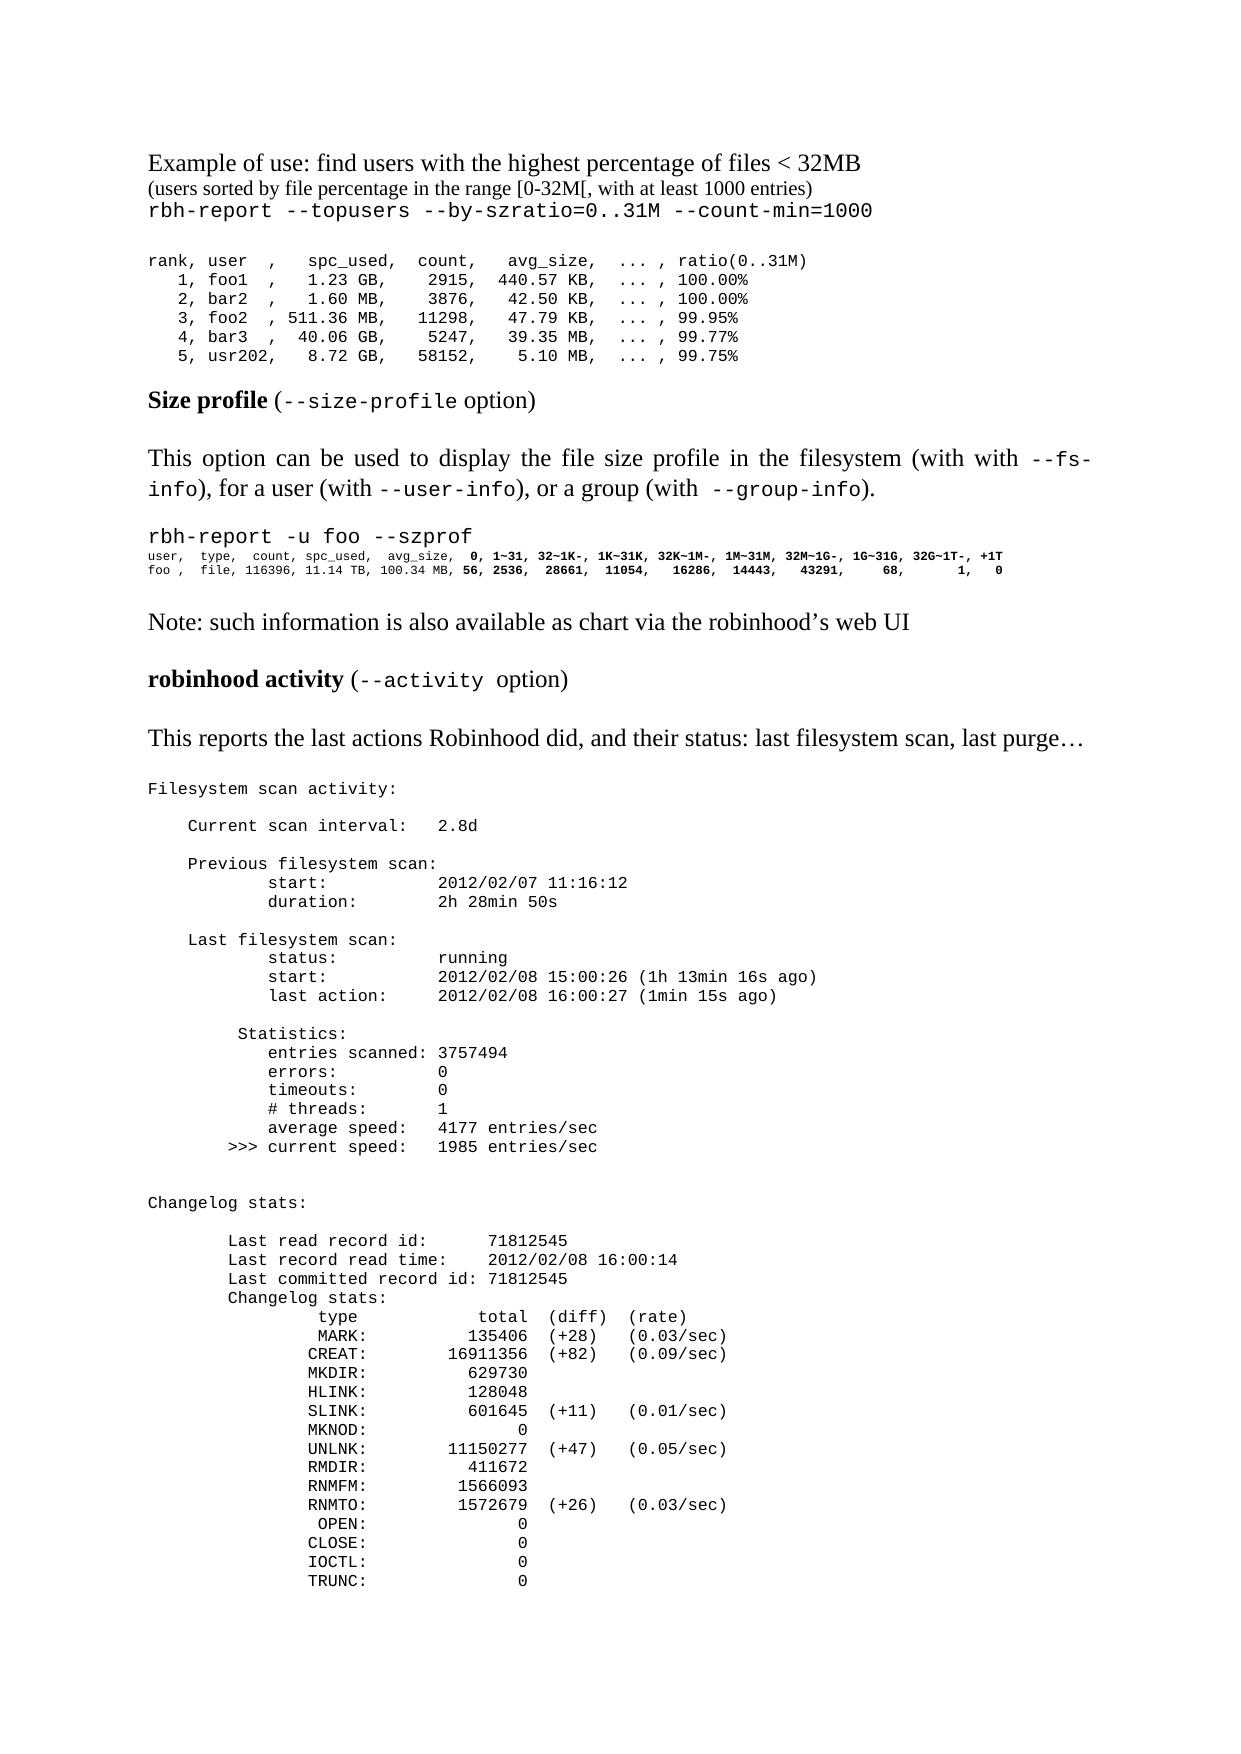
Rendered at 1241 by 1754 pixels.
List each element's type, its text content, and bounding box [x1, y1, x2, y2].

text RNMFM: 1566093 [148, 1478, 1093, 1497]
text timeouts: 0 [148, 1082, 1093, 1101]
text foo , file, 116396, 11.14 TB, 100.34 MB, 56, 2536, 28661, 11054, 16286, 14443, 43291, 68, 1, 0 [148, 564, 1093, 578]
text (users sorted by file percentage in the range [0-32M[, with at least 1000 entries) [148, 176, 1093, 200]
text Changelog stats: [148, 1195, 1093, 1214]
text Size profile (--size-profile option) [148, 385, 1093, 415]
text MKNOD: 0 [148, 1421, 1093, 1440]
text TRUNC: 0 [148, 1572, 1093, 1591]
text 3, foo2 , 511.36 MB, 11298, 47.79 KB, ... , 99.95% [148, 309, 1093, 328]
text Last committed record id: 71812545 [148, 1271, 1093, 1289]
text HLINK: 128048 [148, 1384, 1093, 1402]
text Statistics: [148, 1025, 1093, 1044]
text user, type, count, spc_used, avg_size, 0, 1~31, 32~1K-, 1K~31K, 32K~1M-, 1M~31M, 32M~1G-, 1G~31G, 32G~1T-, +1T [148, 550, 1093, 564]
text >>> current speed: 1985 entries/sec [148, 1138, 1093, 1157]
text CREAT: 16911356 (+82) (0.09/sec) [148, 1346, 1093, 1365]
text type total (diff) (rate) [148, 1308, 1093, 1327]
text errors: 0 [148, 1063, 1093, 1082]
text Last record read time: 2012/02/08 16:00:14 [148, 1252, 1093, 1271]
text rank, user , spc_used, count, avg_size, ... , ratio(0..31M) [148, 253, 1093, 272]
text 1, foo1 , 1.23 GB, 2915, 440.57 KB, ... , 100.00% [148, 272, 1093, 291]
text rbh-report -u foo --szprof [148, 526, 1093, 550]
text Last read record id: 71812545 [148, 1233, 1093, 1252]
text MARK: 135406 (+28) (0.03/sec) [148, 1327, 1093, 1346]
text start: 2012/02/08 15:00:26 (1h 13min 16s ago) [148, 969, 1093, 988]
text Changelog stats: [148, 1289, 1093, 1308]
text SLINK: 601645 (+11) (0.01/sec) [148, 1402, 1093, 1421]
text RMDIR: 411672 [148, 1459, 1093, 1478]
text CLOSE: 0 [148, 1534, 1093, 1553]
text average speed: 4177 entries/sec [148, 1120, 1093, 1138]
text RNMTO: 1572679 (+26) (0.03/sec) [148, 1497, 1093, 1516]
text UNLNK: 11150277 (+47) (0.05/sec) [148, 1440, 1093, 1459]
text 5, usr202, 8.72 GB, 58152, 5.10 MB, ... , 99.75% [148, 347, 1093, 366]
text IOCTL: 0 [148, 1553, 1093, 1572]
text MKDIR: 629730 [148, 1365, 1093, 1384]
text rbh-report --topusers --by-szratio=0..31M --count-min=1000 [148, 200, 1093, 224]
text entries scanned: 3757494 [148, 1044, 1093, 1063]
text status: running [148, 950, 1093, 969]
text Previous filesystem scan: [148, 856, 1093, 874]
text Filesystem scan activity: [148, 780, 1093, 799]
text Last filesystem scan: [148, 931, 1093, 950]
text Example of use: find users with the highest percentage of files < 32MB [148, 148, 1093, 176]
text last action: 2012/02/08 16:00:27 (1min 15s ago) [148, 988, 1093, 1007]
text 2, bar2 , 1.60 MB, 3876, 42.50 KB, ... , 100.00% [148, 291, 1093, 309]
text robinhood activity (--activity option) [148, 664, 1093, 694]
text start: 2012/02/07 11:16:12 [148, 874, 1093, 893]
text Current scan interval: 2.8d [148, 818, 1093, 837]
text duration: 2h 28min 50s [148, 893, 1093, 912]
text OPEN: 0 [148, 1516, 1093, 1534]
text Note: such information is also available as chart via the robinhood’s web UI [148, 607, 1093, 636]
text 4, bar3 , 40.06 GB, 5247, 39.35 MB, ... , 99.77% [148, 328, 1093, 347]
text # threads: 1 [148, 1101, 1093, 1120]
text This reports the last actions Robinhood did, and their status: last filesystem scan, last purge… [148, 723, 1093, 752]
text This option can be used to display the file size profile in the filesystem (with with --fs-info), for a user (with --user-info), or a group (with --group-info). [148, 443, 1093, 503]
